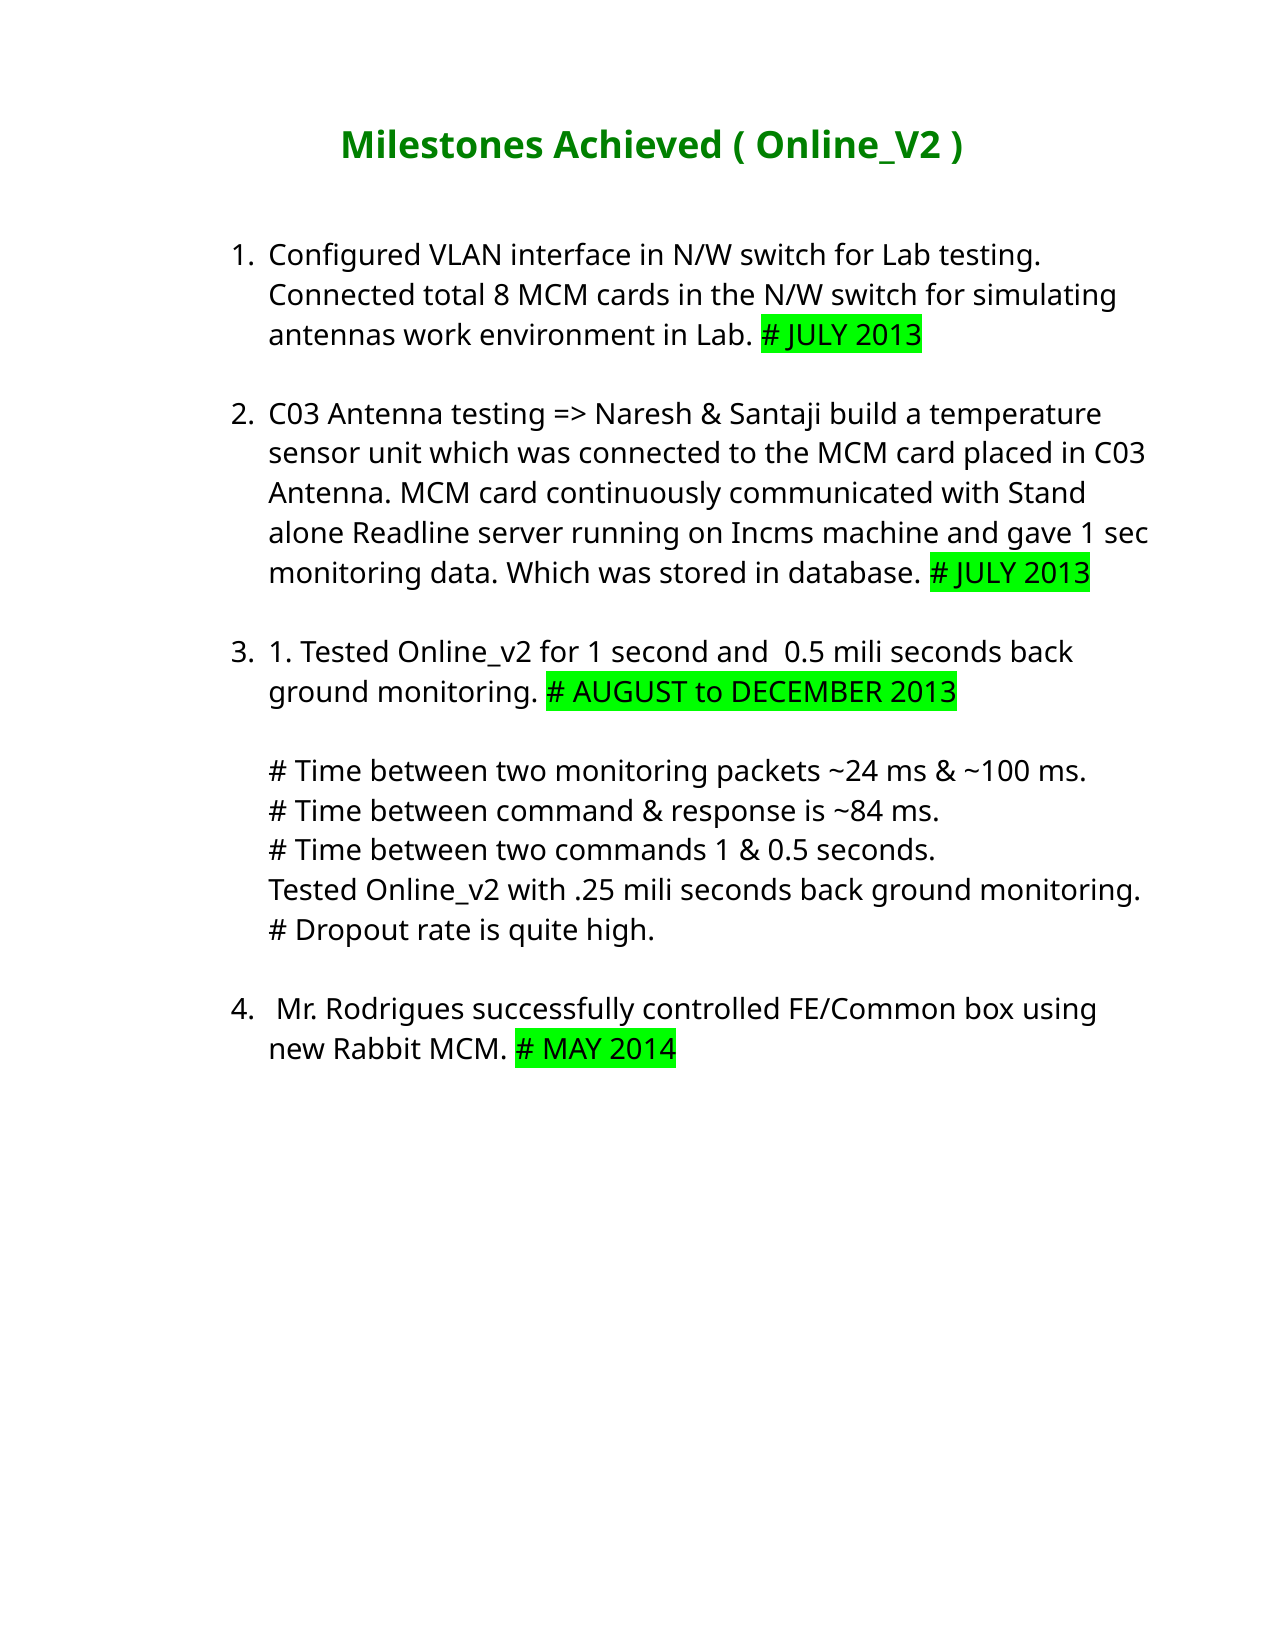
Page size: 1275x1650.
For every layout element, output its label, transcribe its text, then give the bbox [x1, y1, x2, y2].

list Connected total 8 MCM cards in the N/W switch for simulating antennas work environment in Lab. # JULY 2013 [231, 274, 1157, 353]
list Tested Online_v2 with .25 mili seconds back ground monitoring. [231, 869, 1157, 909]
text Milestones Achieved ( Online_V2 ) [118, 118, 1157, 169]
list # Time between two monitoring packets ~24 ms & ~100 ms. [231, 750, 1157, 790]
list Configured VLAN interface in N/W switch for Lab testing. [231, 234, 1157, 274]
list # Time between two commands 1 & 0.5 seconds. [231, 830, 1157, 869]
list C03 Antenna testing => Naresh & Santaji build a temperature sensor unit which was connected to the MCM card placed in C03 Antenna. MCM card continuously communicated with Stand alone Readline server running on Incms machine and gave 1 sec monitoring data. Which was stored in database. # JULY 2013 [231, 393, 1157, 592]
list # Time between command & response is ~84 ms. [231, 790, 1157, 830]
list 1. Tested Online_v2 for 1 second and 0.5 mili seconds back ground monitoring. # AUGUST to DECEMBER 2013 [231, 631, 1157, 711]
list # Dropout rate is quite high. [231, 909, 1157, 949]
list Mr. Rodrigues successfully controlled FE/Common box using new Rabbit MCM. # MAY 2014 [231, 988, 1157, 1068]
